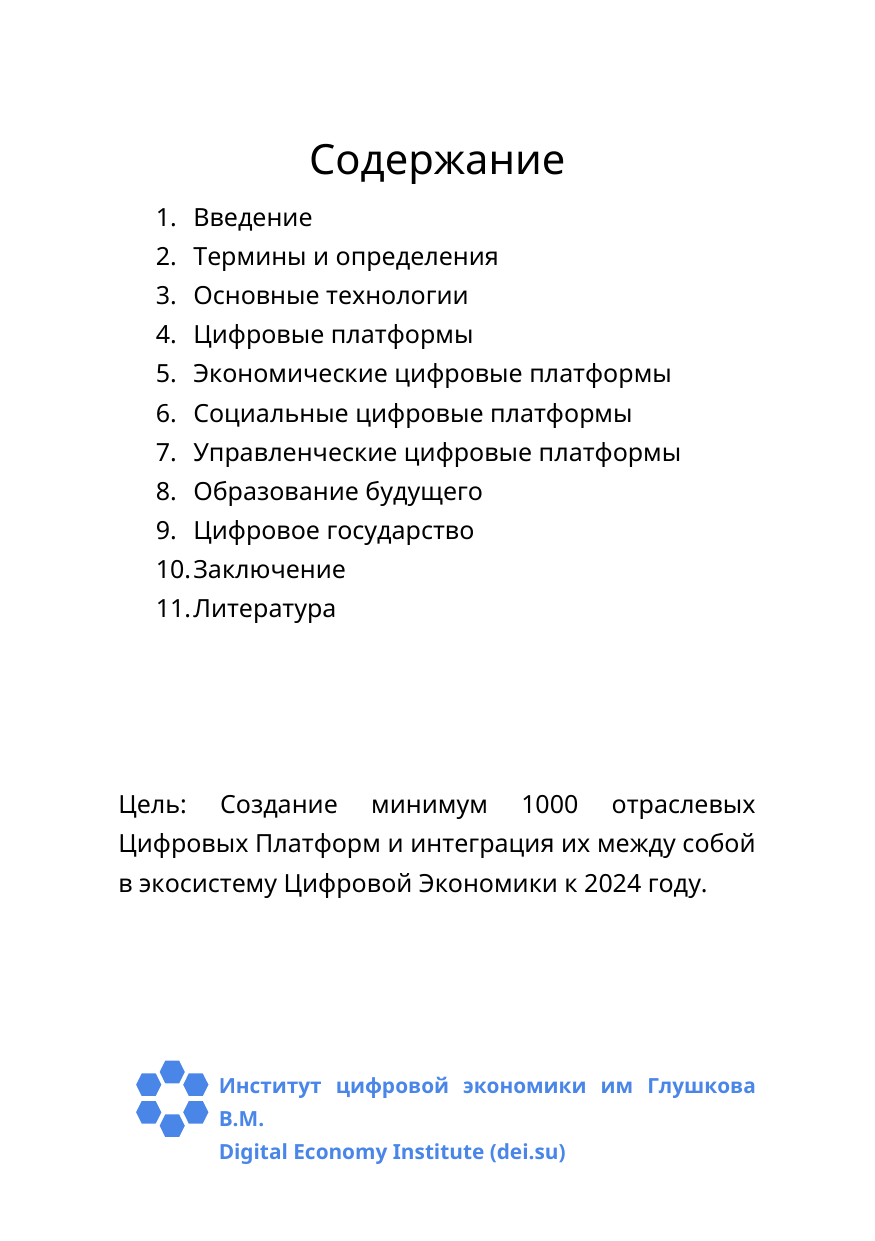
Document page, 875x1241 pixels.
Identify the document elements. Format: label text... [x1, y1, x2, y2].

list Цифровое государство [156, 513, 756, 547]
list Образование будущего [156, 474, 756, 508]
list Заключение [156, 552, 756, 586]
list Управленческие цифровые платформы [156, 434, 756, 468]
list Экономические цифровые платформы [156, 356, 756, 390]
list Цифровые платформы [156, 317, 756, 351]
list Основные технологии [156, 278, 756, 312]
list Термины и определения [156, 239, 756, 273]
list Введение [156, 199, 756, 233]
list Социальные цифровые платформы [156, 395, 756, 429]
text Цель: Создание минимум 1000 отраслевых Цифровых Платформ и интеграция их между собой в экосистему Цифровой Экономики к 2024 году. [118, 787, 756, 899]
list Литература [156, 591, 756, 625]
subtitle Содержание [118, 130, 756, 187]
